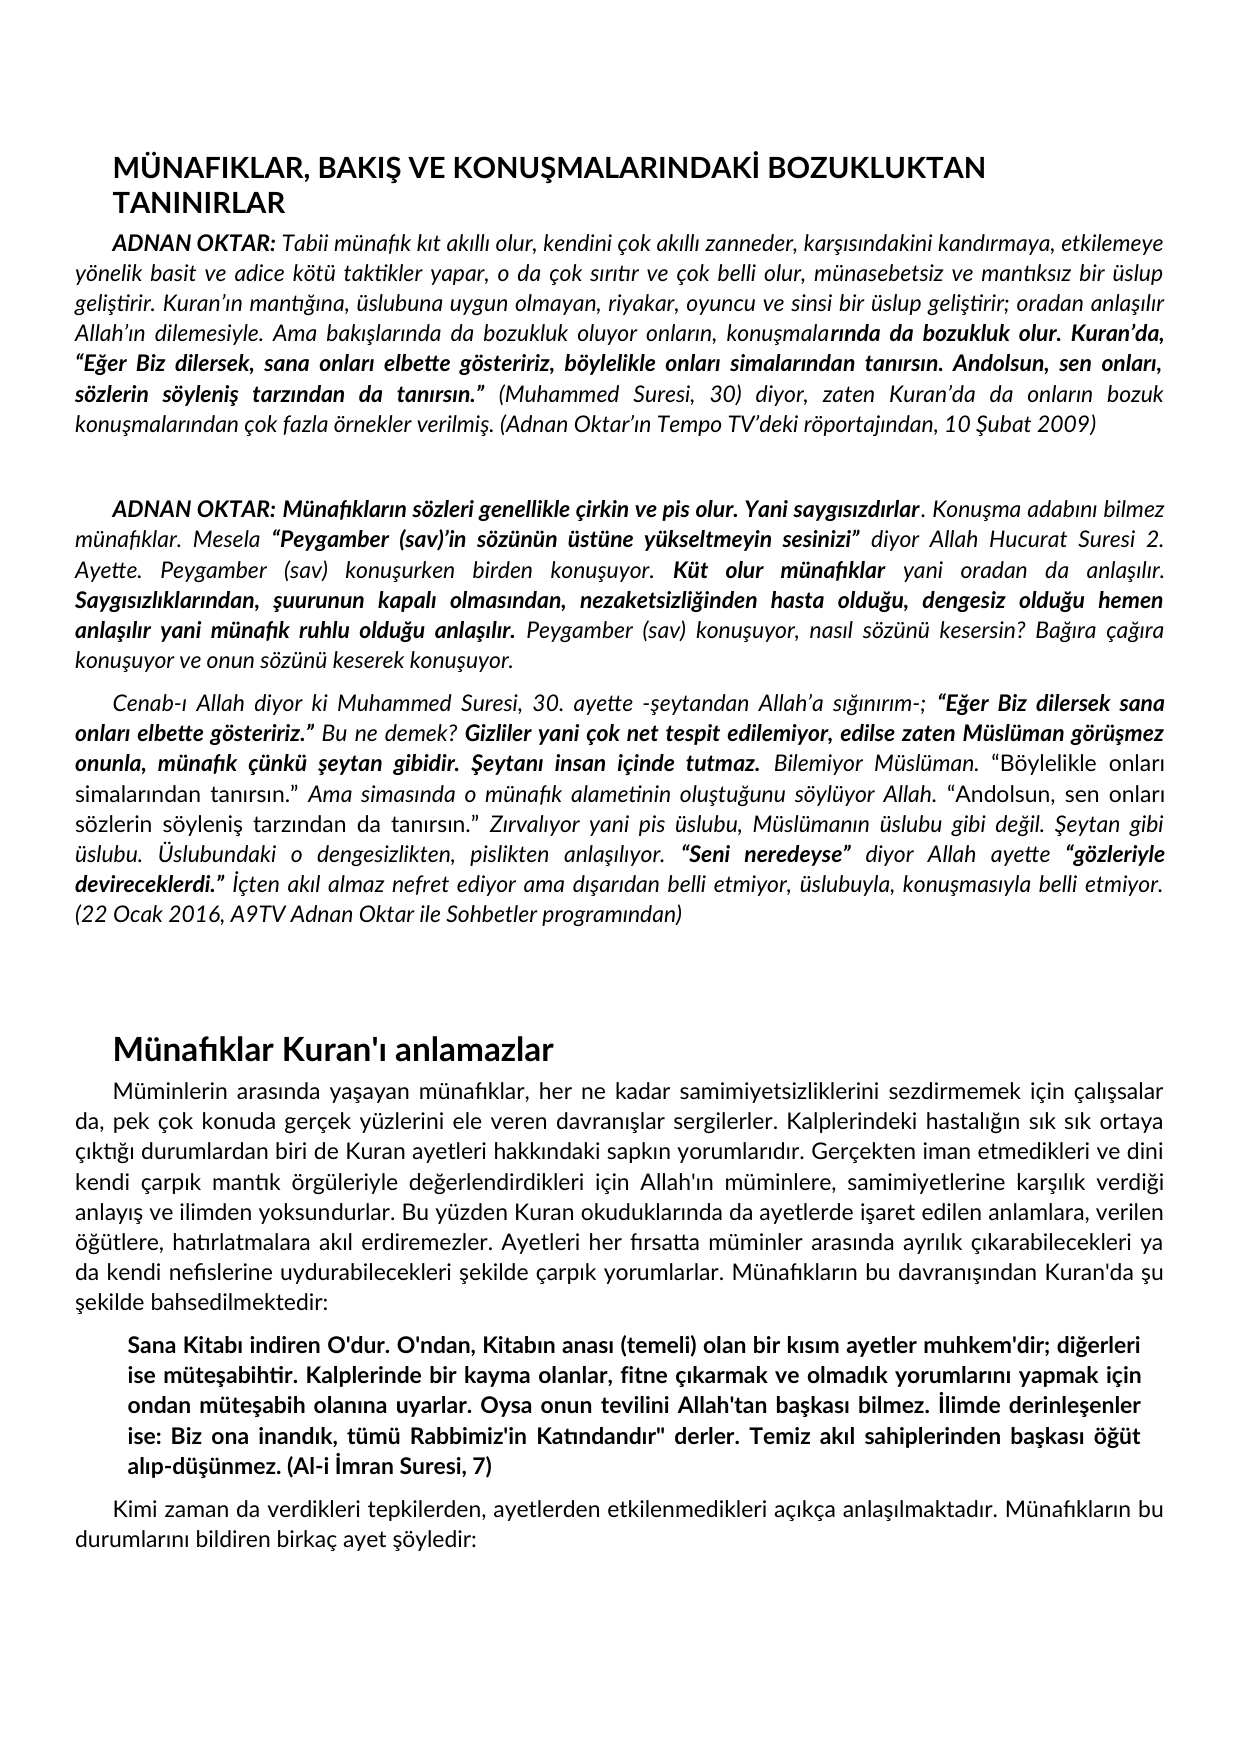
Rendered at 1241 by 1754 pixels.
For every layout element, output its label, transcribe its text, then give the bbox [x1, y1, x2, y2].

text Sana Kitabı indiren O'dur. O'ndan, Kitabın anası (temeli) olan bir kısım ayetler muhkem'dir; diğerleri ise müteşabihtir. Kalplerinde bir kayma olanlar, fitne çıkarmak ve olmadık yorumlarını yapmak için ondan müteşabih olanına uyarlar. Oysa onun tevilini Allah'tan başkası bilmez. İlimde derinleşenler ise: Biz ona inandık, tümü Rabbimiz'in Katındandır" derler. Temiz akıl sahiplerinden başkası öğüt alıp-düşünmez. (Al-i İmran Suresi, 7) [127, 1331, 1143, 1479]
text Cenab-ı Allah diyor ki Muhammed Suresi, 30. ayette -şeytandan Allah’a sığınırım-; “Eğer Biz dilersek sana onları elbette gösteririz.” Bu ne demek? Gizliler yani çok net tespit edilemiyor, edilse zaten Müslüman görüşmez onunla, münafık çünkü şeytan gibidir. Şeytanı insan içinde tutmaz. Bilemiyor Müslüman. “Böylelikle onları simalarından tanırsın.” Ama simasında o münafık alametinin oluştuğunu söylüyor Allah. “Andolsun, sen onları sözlerin söyleniş tarzından da tanırsın.” Zırvalıyor yani pis üslubu, Müslümanın üslubu gibi değil. Şeytan gibi üslubu. Üslubundaki o dengesizlikten, pislikten anlaşılıyor. “Seni neredeyse” diyor Allah ayette “gözleriyle devireceklerdi.” İçten akıl almaz nefret ediyor ama dışarıdan belli etmiyor, üslubuyla, konuşmasıyla belli etmiyor. (22 Ocak 2016, A9TV Adnan Oktar ile Sohbetler programından) [75, 689, 1165, 928]
text Müminlerin arasında yaşayan münafıklar, her ne kadar samimiyetsizliklerini sezdirmemek için çalışsalar da, pek çok konuda gerçek yüzlerini ele veren davranışlar sergilerler. Kalplerindeki hastalığın sık sık ortaya çıktığı durumlardan biri de Kuran ayetleri hakkındaki sapkın yorumlarıdır. Gerçekten iman etmedikleri ve dini kendi çarpık mantık örgüleriyle değerlendirdikleri için Allah'ın müminlere, samimiyetlerine karşılık verdiği anlayış ve ilimden yoksundurlar. Bu yüzden Kuran okuduklarında da ayetlerde işaret edilen anlamlara, verilen öğütlere, hatırlatmalara akıl erdiremezler. Ayetleri her fırsatta müminler arasında ayrılık çıkarabilecekleri ya da kendi nefislerine uydurabilecekleri şekilde çarpık yorumlarlar. Münafıkların bu davranışından Kuran'da şu şekilde bahsedilmektedir: [75, 1077, 1165, 1316]
subtitle Münafıklar Kuran'ı anlamazlar [112, 1028, 1165, 1068]
text Kimi zaman da verdikleri tepkilerden, ayetlerden etkilenmedikleri açıkça anlaşılmaktadır. Münafıkların bu durumlarını bildiren birkaç ayet şöyledir: [75, 1494, 1165, 1552]
text ADNAN OKTAR: Münafıkların sözleri genellikle çirkin ve pis olur. Yani saygısızdırlar. Konuşma adabını bilmez münafıklar. Mesela “Peygamber (sav)’in sözünün üstüne yükseltmeyin sesinizi” diyor Allah Hucurat Suresi 2. Ayette. Peygamber (sav) konuşurken birden konuşuyor. Küt olur münafıklar yani oradan da anlaşılır. Saygısızlıklarından, şuurunun kapalı olmasından, nezaketsizliğinden hasta olduğu, dengesiz olduğu hemen anlaşılır yani münafık ruhlu olduğu anlaşılır. Peygamber (sav) konuşuyor, nasıl sözünü kesersin? Bağıra çağıra konuşuyor ve onun sözünü keserek konuşuyor. [75, 495, 1165, 673]
text ADNAN OKTAR: Tabii münafık kıt akıllı olur, kendini çok akıllı zanneder, karşısındakini kandırmaya, etkilemeye yönelik basit ve adice kötü taktikler yapar, o da çok sırıtır ve çok belli olur, münasebetsiz ve mantıksız bir üslup geliştirir. Kuran’ın mantığına, üslubuna uygun olmayan, riyakar, oyuncu ve sinsi bir üslup geliştirir; oradan anlaşılır Allah’ın dilemesiyle. Ama bakışlarında da bozukluk oluyor onların, konuşmalarında da bozukluk olur. Kuran’da, “Eğer Biz dilersek, sana onları elbette gösteririz, böylelikle onları simalarından tanırsın. Andolsun, sen onları, sözlerin söyleniş tarzından da tanırsın.” (Muhammed Suresi, 30) diyor, zaten Kuran’da da onların bozuk konuşmalarından çok fazla örnekler verilmiş. (Adnan Oktar’ın Tempo TV’deki röportajından, 10 Şubat 2009) [75, 228, 1165, 437]
subtitle MÜNAFIKLAR, BAKIŞ VE KONUŞMALARINDAKİ BOZUKLUKTAN TANINIRLAR [112, 150, 1165, 220]
